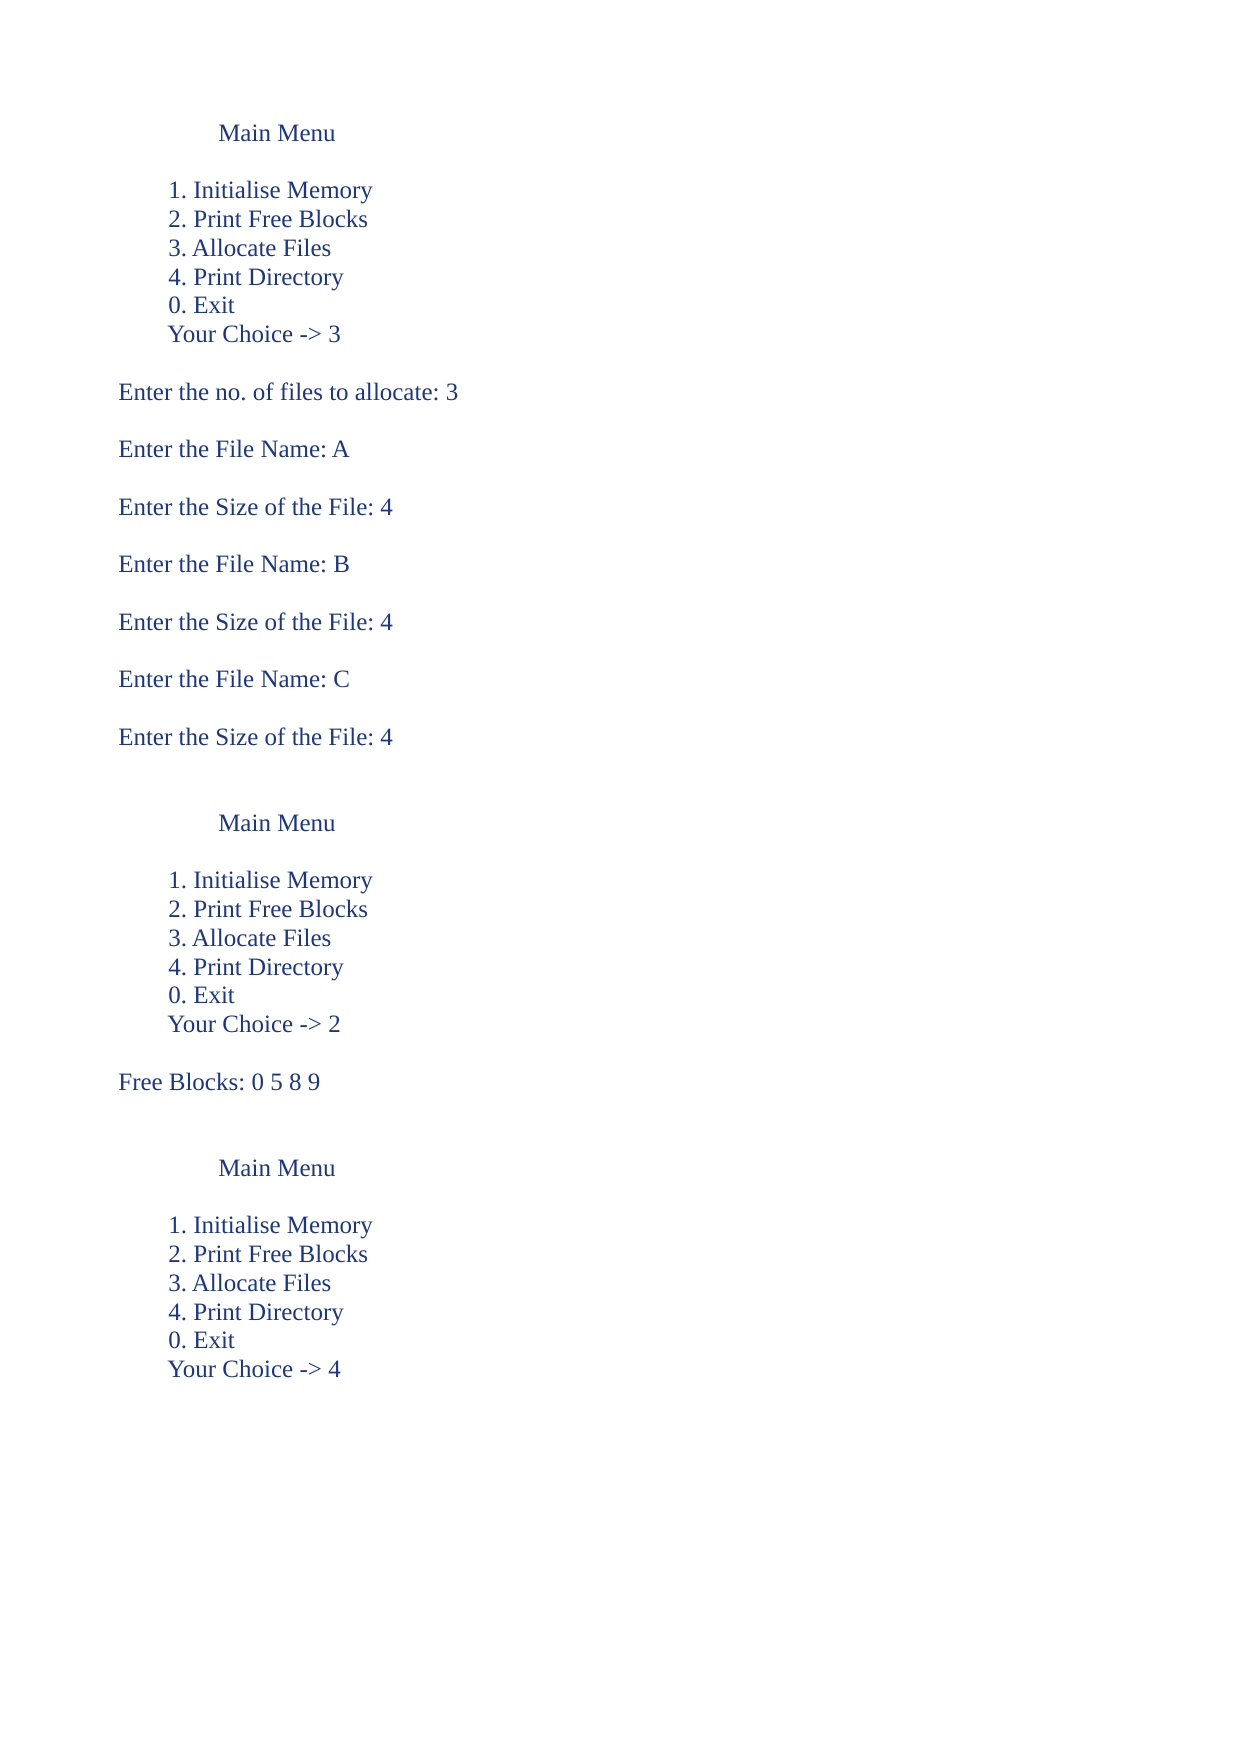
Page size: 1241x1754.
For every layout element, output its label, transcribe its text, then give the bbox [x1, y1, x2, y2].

text 2. Print Free Blocks [118, 204, 1122, 233]
text 3. Allocate Files [118, 1268, 1122, 1297]
text Free Blocks: 0 5 8 9 [118, 1067, 1122, 1096]
text Enter the Size of the File: 4 [118, 722, 1122, 751]
text 1. Initialise Memory [118, 866, 1122, 894]
text Your Choice -> 2 [118, 1009, 1122, 1038]
text Enter the File Name: B [118, 549, 1122, 578]
text 0. Exit [118, 981, 1122, 1009]
text 4. Print Directory [118, 262, 1122, 291]
text Enter the Size of the File: 4 [118, 607, 1122, 636]
text 3. Allocate Files [118, 923, 1122, 952]
text Main Menu [118, 118, 1122, 147]
text Your Choice -> 4 [118, 1354, 1122, 1383]
text Your Choice -> 3 [118, 319, 1122, 348]
text 3. Allocate Files [118, 233, 1122, 262]
text 1. Initialise Memory [118, 1211, 1122, 1239]
text 0. Exit [118, 291, 1122, 319]
text 4. Print Directory [118, 1297, 1122, 1326]
text 4. Print Directory [118, 952, 1122, 981]
text Main Menu [118, 808, 1122, 837]
text 2. Print Free Blocks [118, 894, 1122, 923]
text Enter the no. of files to allocate: 3 [118, 377, 1122, 406]
text Main Menu [118, 1153, 1122, 1182]
text Enter the Size of the File: 4 [118, 492, 1122, 521]
text 1. Initialise Memory [118, 176, 1122, 204]
text Enter the File Name: A [118, 434, 1122, 463]
text 2. Print Free Blocks [118, 1239, 1122, 1268]
text 0. Exit [118, 1326, 1122, 1354]
text Enter the File Name: C [118, 664, 1122, 693]
